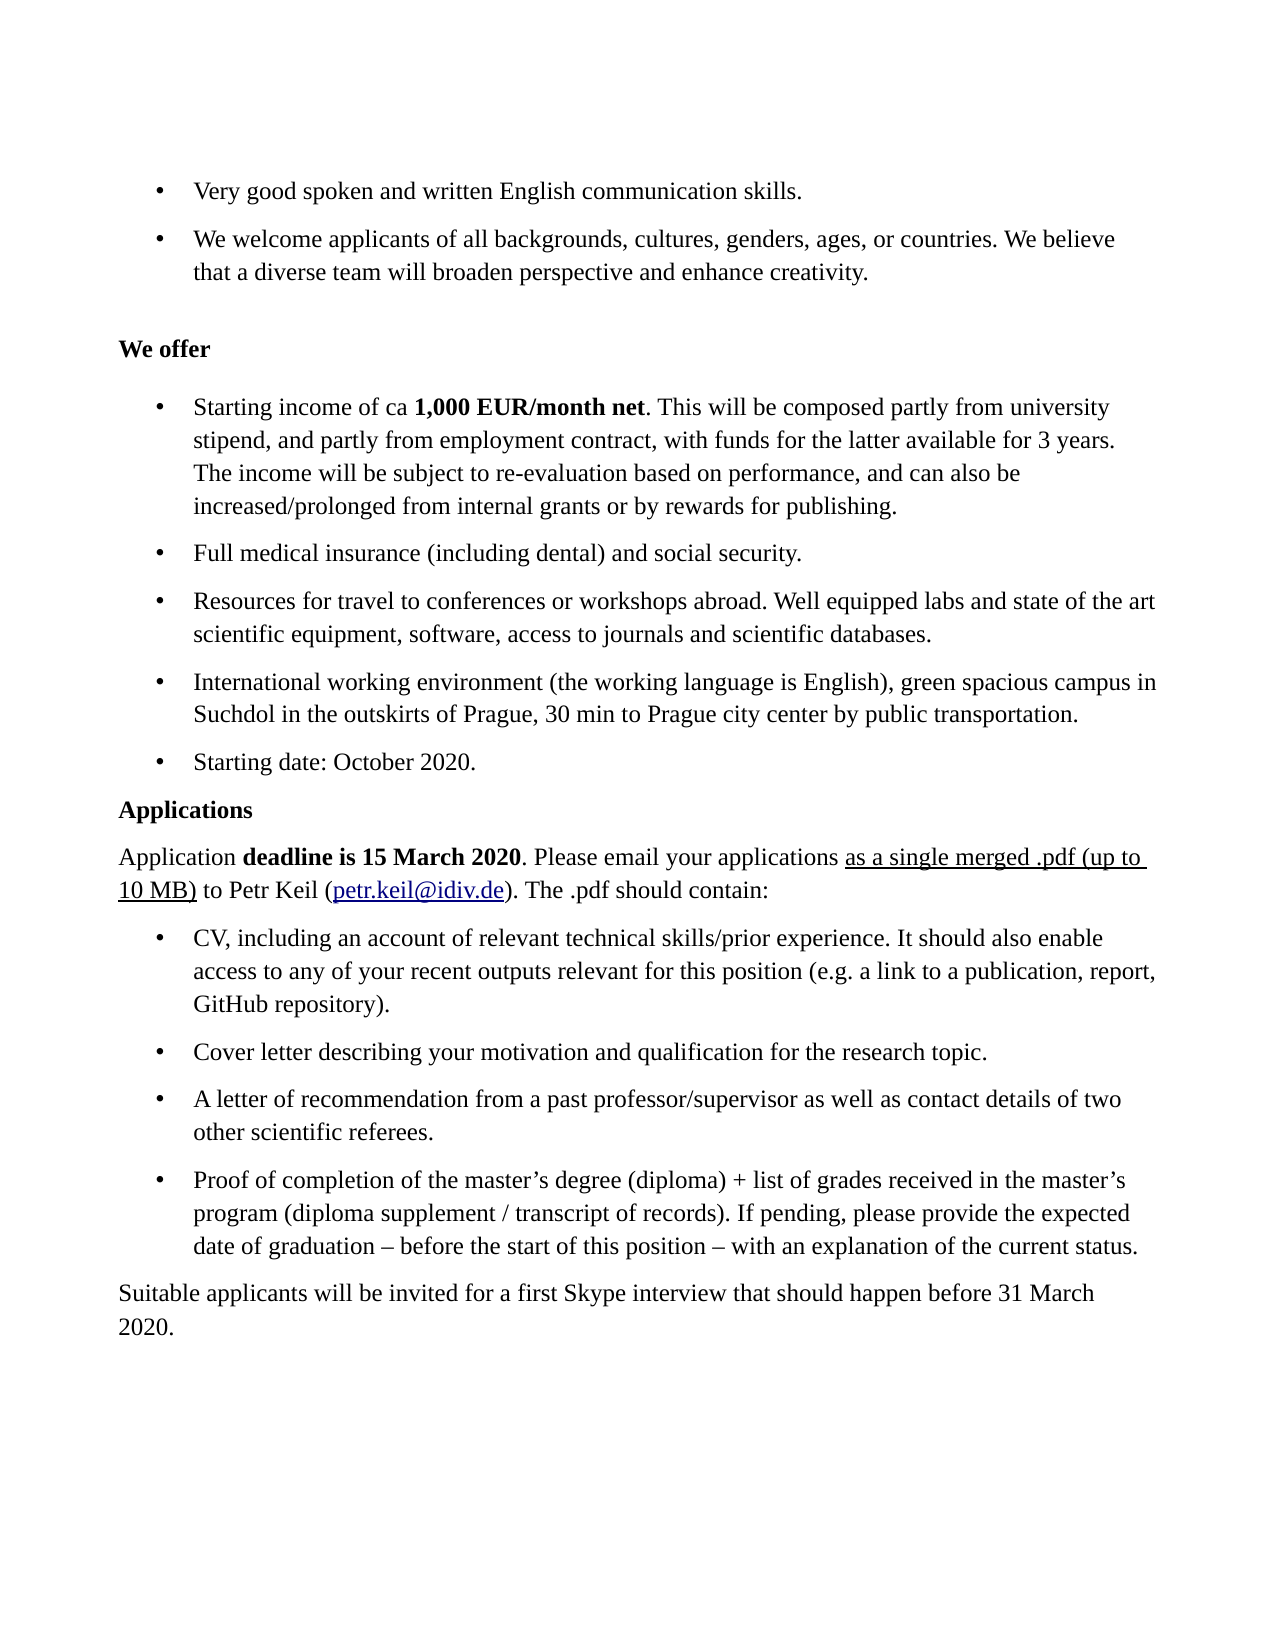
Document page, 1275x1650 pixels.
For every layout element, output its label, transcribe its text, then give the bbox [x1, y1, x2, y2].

list Cover letter describing your motivation and qualification for the research topic. [156, 1037, 1157, 1065]
text Application deadline is 15 March 2020. Please email your applications as a single merged .pdf (up to 10 MB) to Petr Keil (petr.keil@idiv.de). The .pdf should contain: [118, 842, 1157, 904]
list Full medical insurance (including dental) and social security. [156, 538, 1157, 567]
list Very good spoken and written English communication skills. [156, 176, 1157, 205]
list International working environment (the working language is English), green spacious campus in Suchdol in the outskirts of Prague, 30 min to Prague city center by public transportation. [156, 667, 1157, 728]
list Resources for travel to conferences or workshops abroad. Well equipped labs and state of the art scientific equipment, software, access to journals and scientific databases. [156, 586, 1157, 648]
list Starting income of ca 1,000 EUR/month net. This will be composed partly from university stipend, and partly from employment contract, with funds for the latter available for 3 years. The income will be subject to re-evaluation based on performance, and can also be increased/prolonged from internal grants or by rewards for publishing. [156, 392, 1157, 519]
list We welcome applicants of all backgrounds, cultures, genders, ages, or countries. We believe that a diverse team will broaden perspective and enhance creativity. [156, 224, 1157, 286]
list CV, including an account of relevant technical skills/prior experience. It should also enable access to any of your recent outputs relevant for this position (e.g. a link to a publication, report, GitHub repository). [156, 923, 1157, 1018]
list Starting date: October 2020. [156, 747, 1157, 776]
text We offer [118, 334, 1157, 362]
list A letter of recommendation from a past professor/supervisor as well as contact details of two other scientific referees. [156, 1084, 1157, 1146]
list Proof of completion of the master’s degree (diploma) + list of grades received in the master’s program (diploma supplement / transcript of records). If pending, please provide the expected date of graduation – before the start of this position – with an explanation of the current status. [156, 1165, 1157, 1260]
text Suitable applicants will be invited for a first Skype interview that should happen before 31 March 2020. [118, 1278, 1157, 1340]
text Applications [118, 795, 1157, 823]
